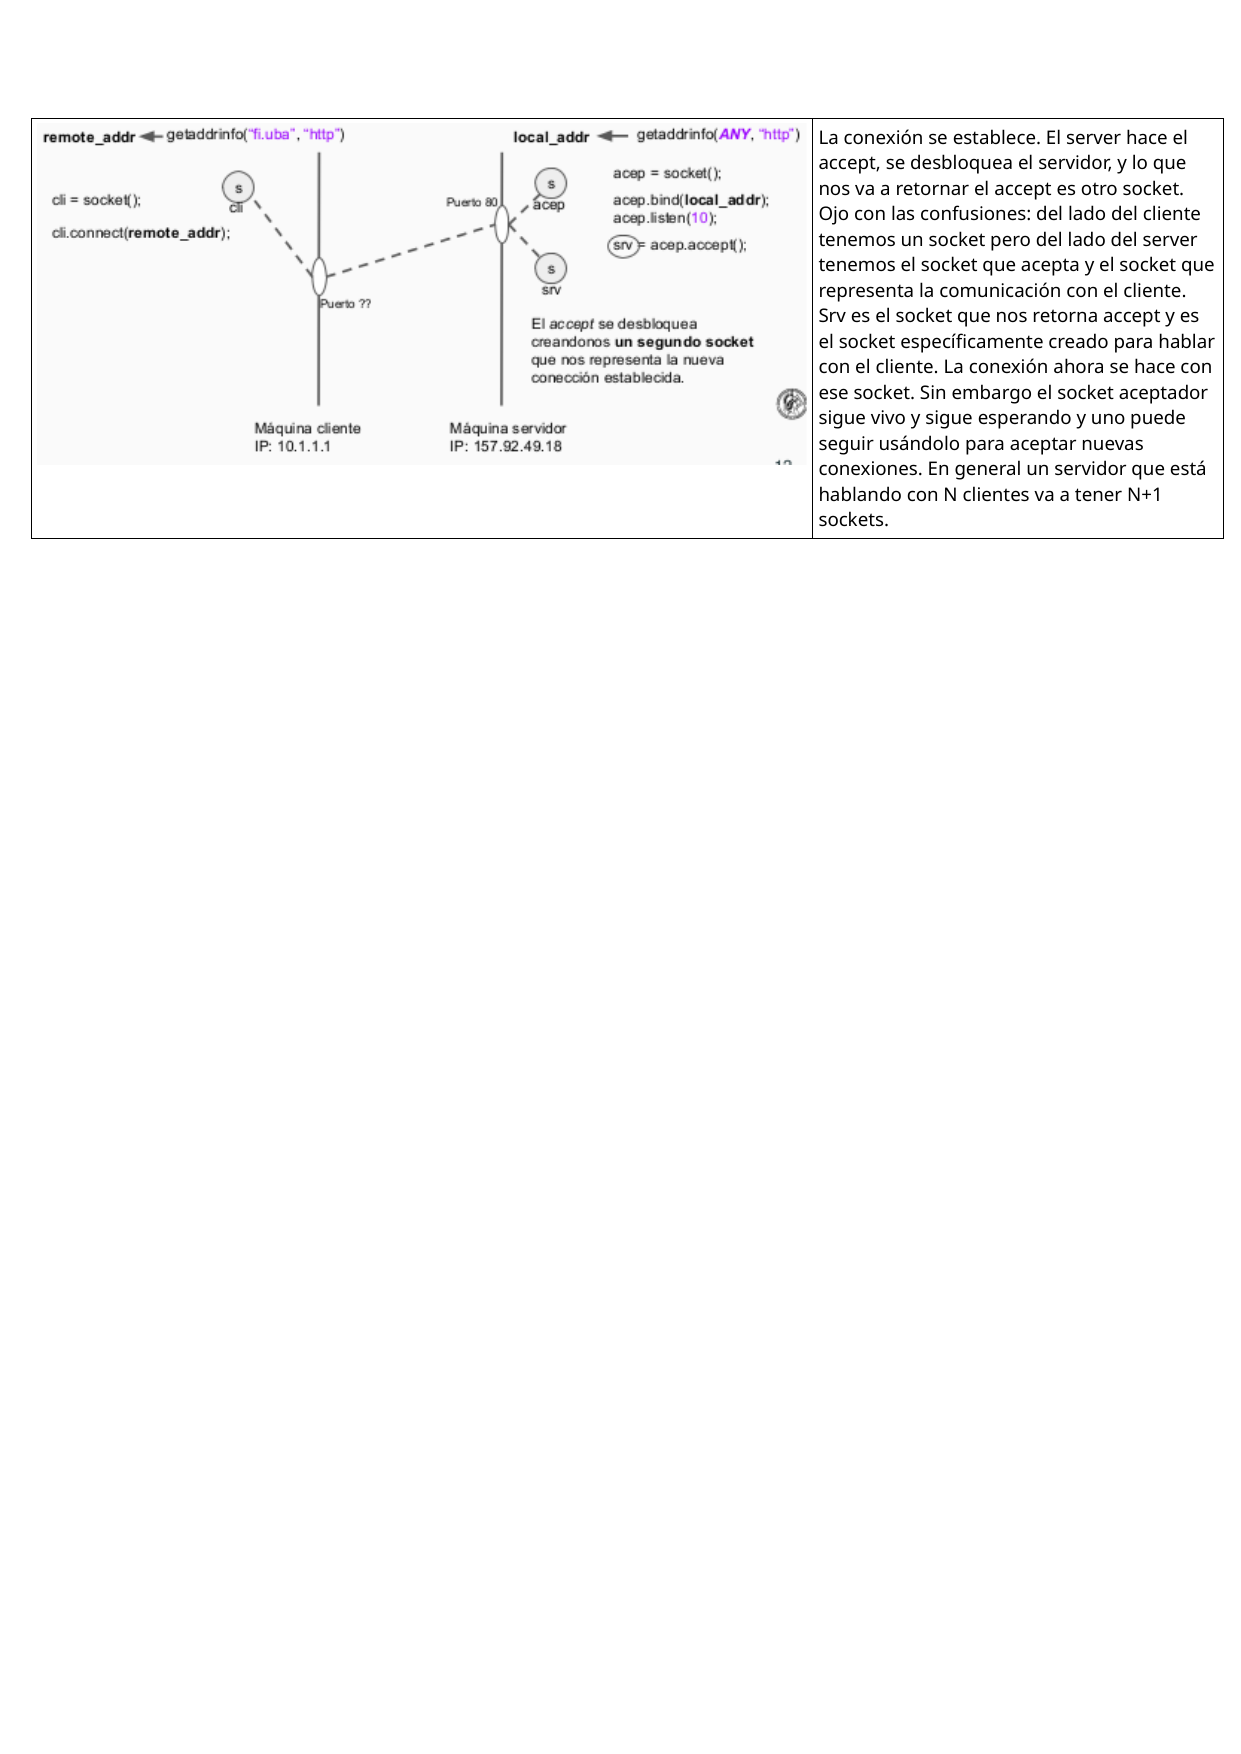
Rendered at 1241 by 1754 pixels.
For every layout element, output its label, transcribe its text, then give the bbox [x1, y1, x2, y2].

table_cell La conexión se establece. El server hace el accept, se desbloquea el servidor, y lo que nos va a retornar el accept es otro socket. Ojo con las confusiones: del lado del cliente tenemos un socket pero del lado del server tenemos el socket que acepta y el socket que representa la comunicación con el cliente. Srv es el socket que nos retorna accept y es el socket específicamente creado para hablar con el cliente. La conexión ahora se hace con ese socket. Sin embargo el socket aceptador sigue vivo y sigue esperando y uno puede seguir usándolo para aceptar nuevas conexiones. En general un servidor que está hablando con N clientes va a tener N+1 sockets. [813, 119, 1223, 538]
picture [37, 123, 807, 465]
table_cell [32, 119, 812, 538]
